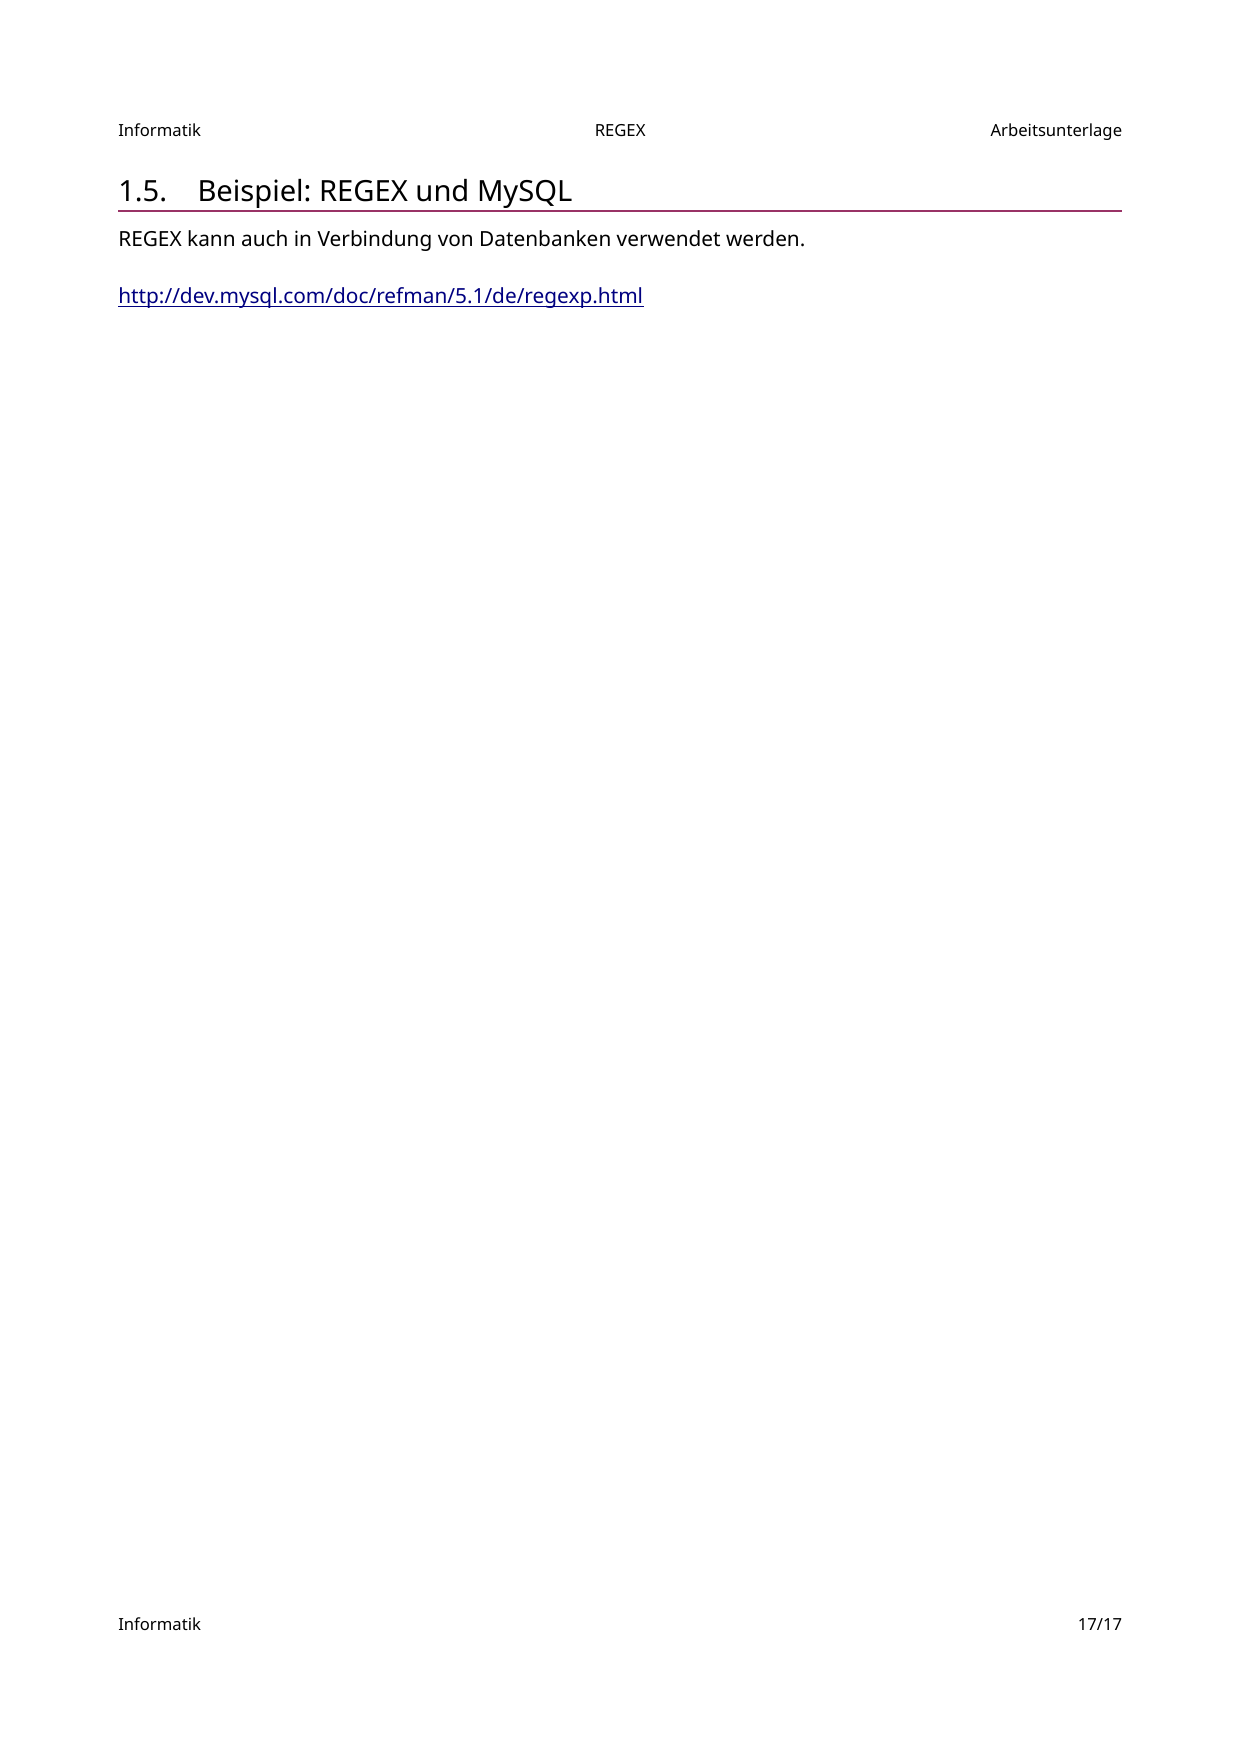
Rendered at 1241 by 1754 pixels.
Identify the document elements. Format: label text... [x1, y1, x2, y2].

text http://dev.mysql.com/doc/refman/5.1/de/regexp.html [118, 281, 1122, 310]
subtitle Beispiel: REGEX und MySQL [118, 170, 1122, 210]
text REGEX kann auch in Verbindung von Datenbanken verwendet werden. [118, 224, 1122, 253]
